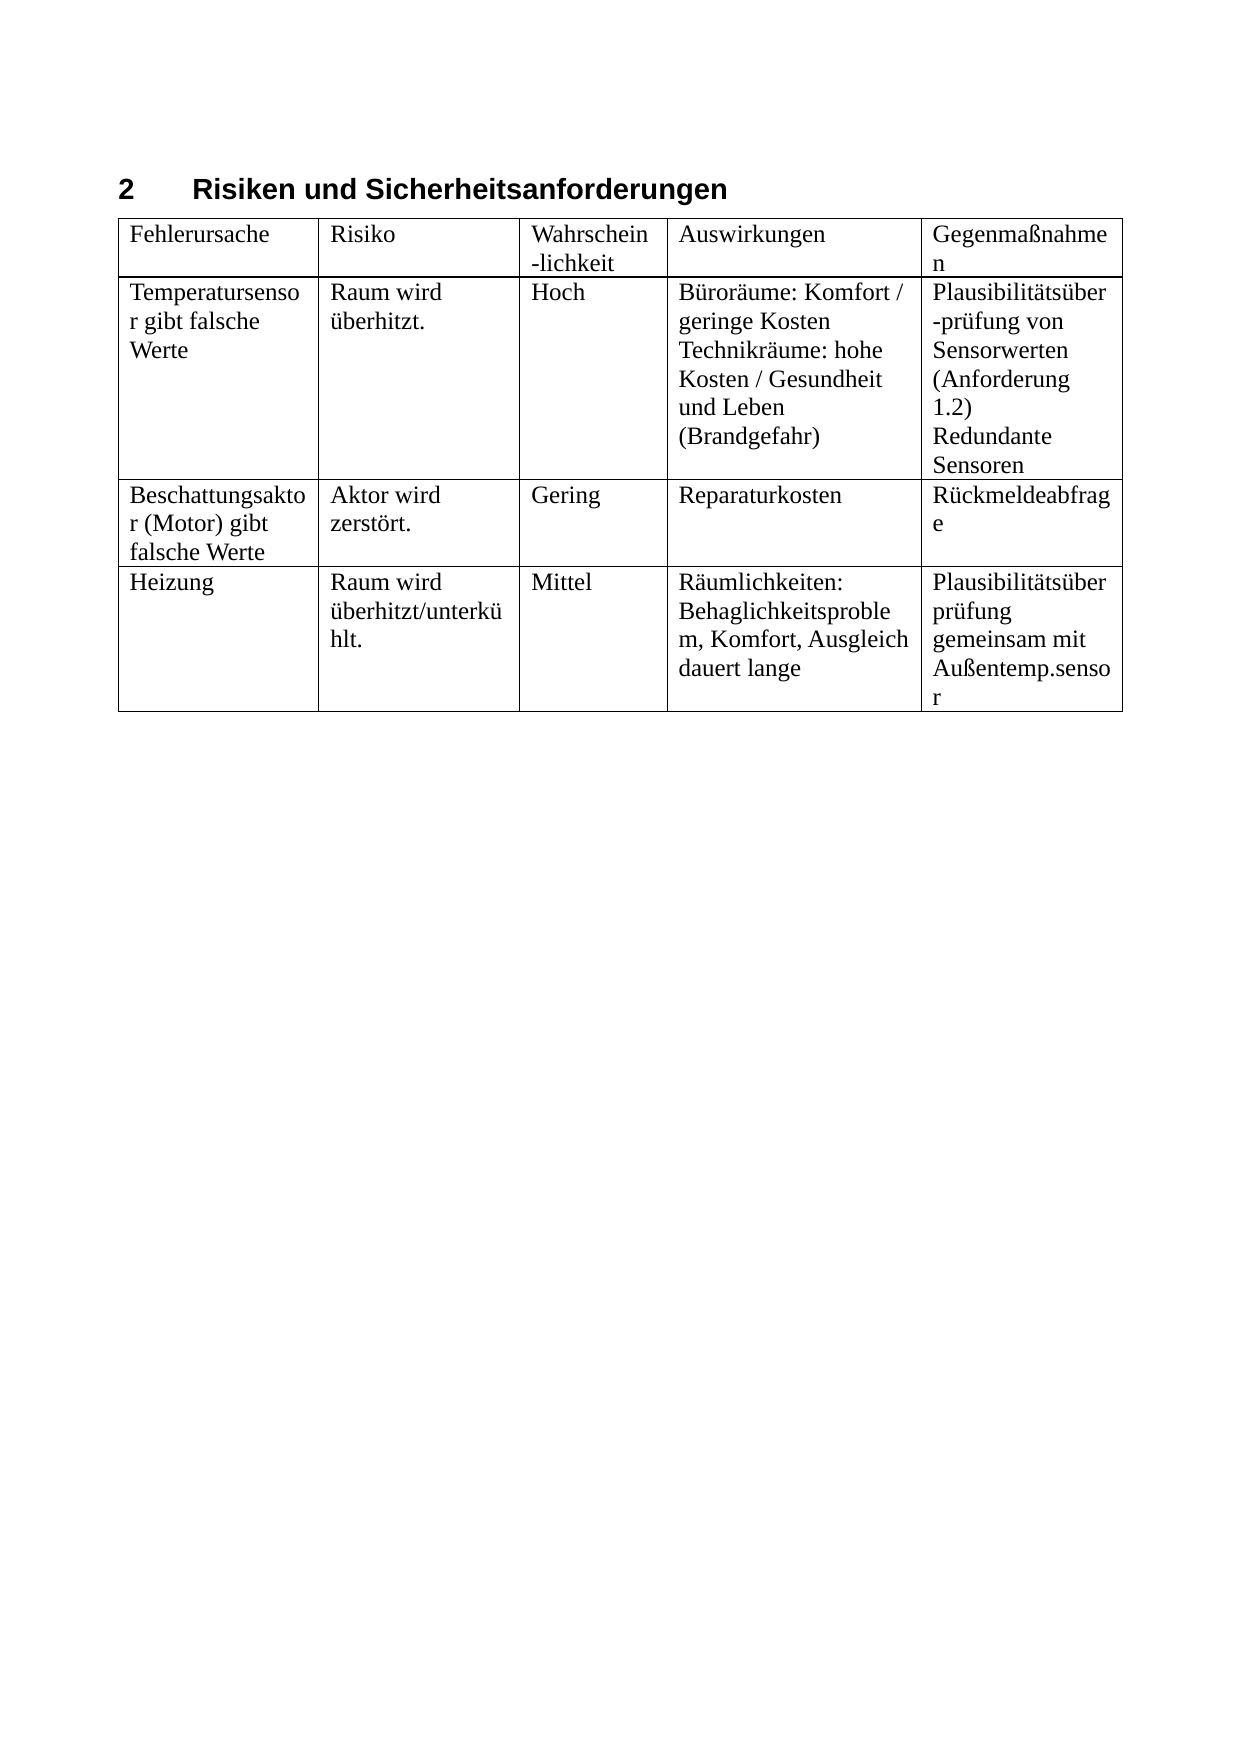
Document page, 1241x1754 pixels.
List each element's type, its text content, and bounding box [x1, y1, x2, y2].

table_cell Heizung [119, 567, 318, 711]
table_cell Mittel [520, 567, 667, 711]
table_cell Aktor wird zerstört. [319, 480, 519, 566]
table_cell Hoch [520, 278, 667, 479]
table_cell Temperatursensor gibt falsche Werte [119, 278, 318, 479]
table_cell Plausibilitätsüberprüfung gemeinsam mit Außentemp.sensor [922, 567, 1122, 711]
table_header Gegenmaßnahmen [922, 219, 1122, 276]
table_cell Büroräume: Komfort / geringe Kosten Technikräume: hohe Kosten / Gesundheit und Leben (Brandgefahr) [668, 278, 921, 479]
table_header Fehlerursache [119, 219, 318, 276]
table_cell Gering [520, 480, 667, 566]
table_header Wahrschein-lichkeit [520, 219, 667, 276]
table_header Auswirkungen [668, 219, 921, 276]
table_header Risiko [319, 219, 519, 276]
table_cell Plausibilitätsüber-prüfung von Sensorwerten (Anforderung 1.2) Redundante Sensoren [922, 278, 1122, 479]
table_cell Räumlichkeiten: Behaglichkeitsproblem, Komfort, Ausgleich dauert lange [668, 567, 921, 711]
table_cell Reparaturkosten [668, 480, 921, 566]
table_cell Rückmeldeabfrage [922, 480, 1122, 566]
table_cell Raum wird überhitzt. [319, 278, 519, 479]
table_cell Raum wird überhitzt/unterkühlt. [319, 567, 519, 711]
subtitle Risiken und Sicherheitsanforderungen [118, 172, 1122, 205]
table_cell Beschattungsaktor (Motor) gibt falsche Werte [119, 480, 318, 566]
